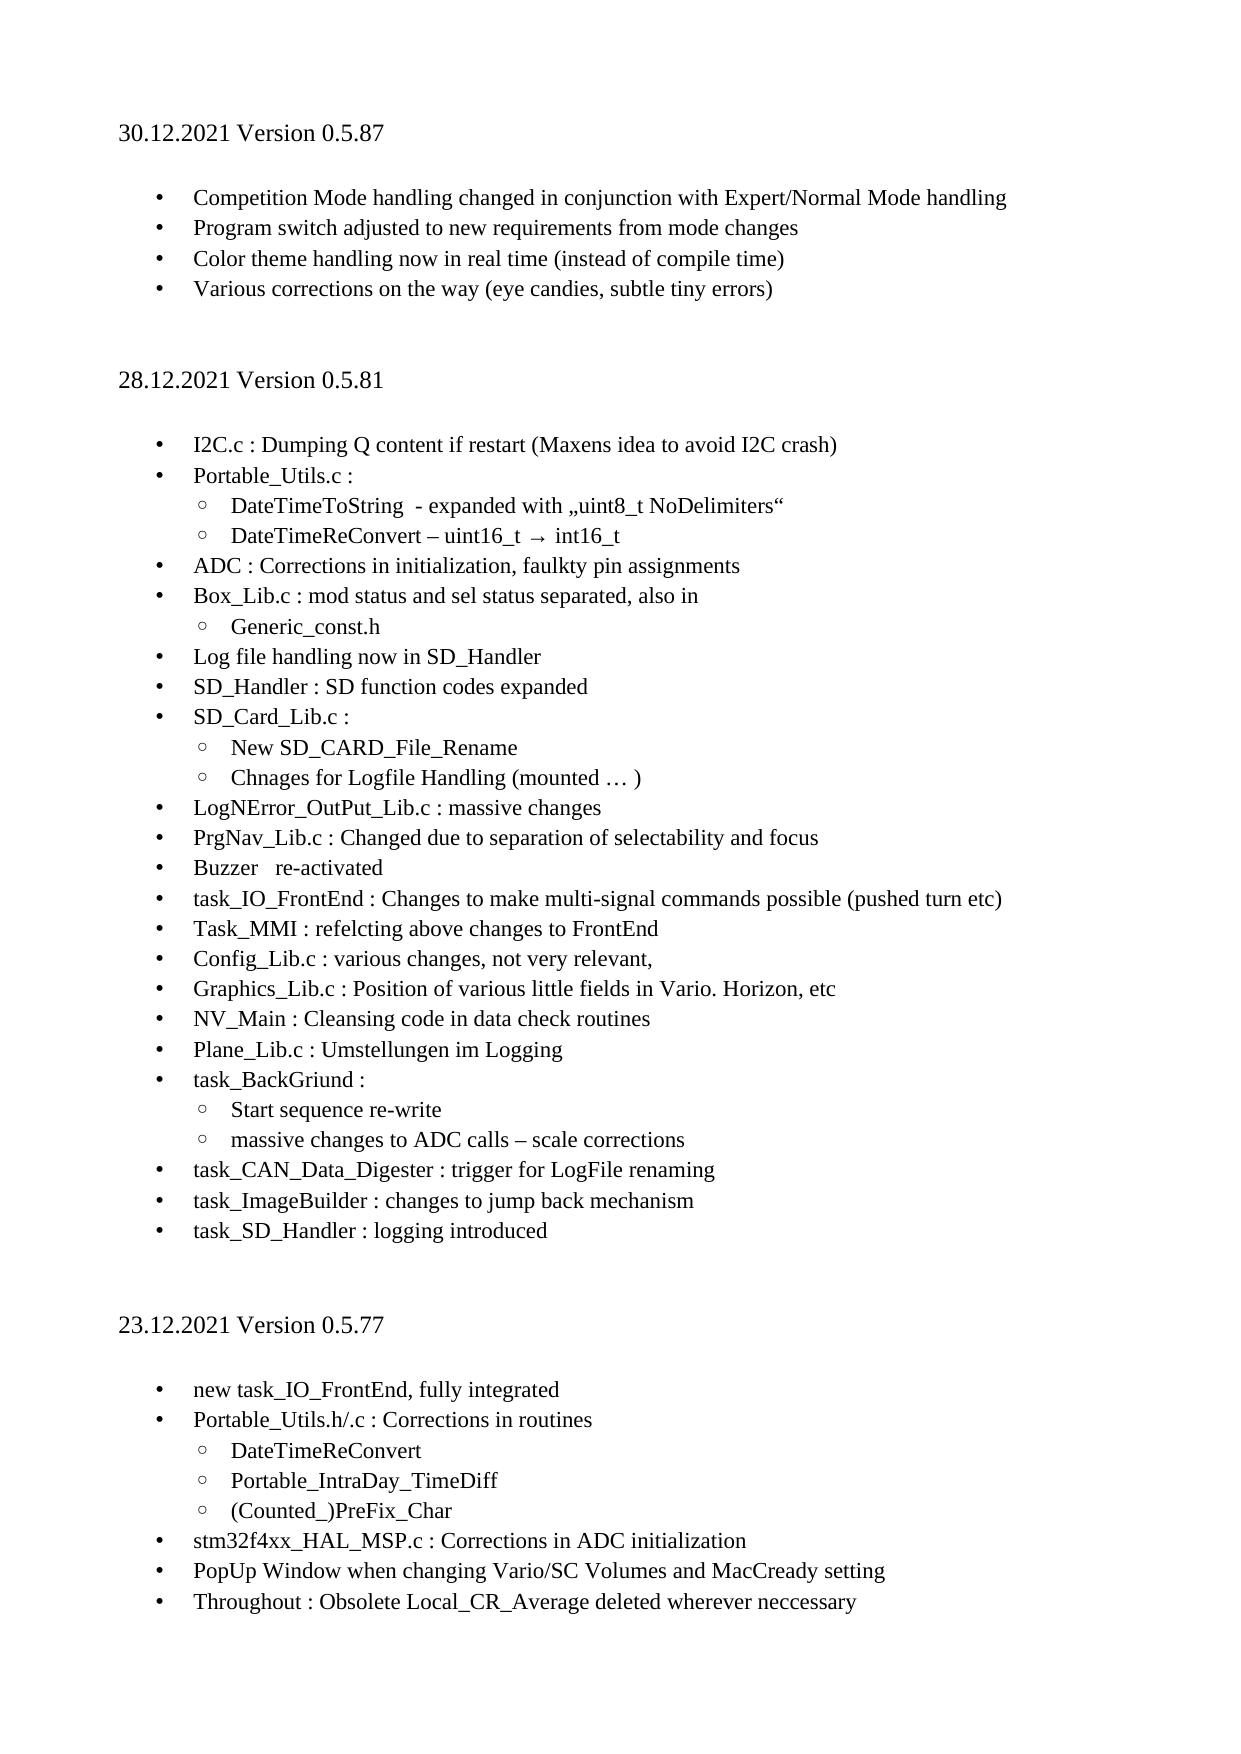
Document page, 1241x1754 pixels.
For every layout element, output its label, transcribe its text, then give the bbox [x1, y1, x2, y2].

list Portable_IntraDay_TimeDiff [193, 1467, 1122, 1493]
list stm32f4xx_HAL_MSP.c : Corrections in ADC initialization [156, 1527, 1122, 1554]
text 28.12.2021 Version 0.5.81 [118, 365, 1122, 394]
list task_SD_Handler : logging introduced [156, 1217, 1122, 1243]
list Task_MMI : refelcting above changes to FrontEnd [156, 915, 1122, 941]
list Color theme handling now in real time (instead of compile time) [156, 244, 1122, 271]
list LogNError_OutPut_Lib.c : massive changes [156, 794, 1122, 820]
list New SD_CARD_File_Rename [193, 733, 1122, 760]
list SD_Card_Lib.c : [156, 703, 1122, 730]
list PrgNav_Lib.c : Changed due to separation of selectability and focus [156, 824, 1122, 851]
list Start sequence re-write [193, 1096, 1122, 1122]
list Competition Mode handling changed in conjunction with Expert/Normal Mode handling [156, 184, 1122, 211]
list Portable_Utils.c : [156, 462, 1122, 488]
list task_IO_FrontEnd : Changes to make multi-signal commands possible (pushed turn etc) [156, 884, 1122, 911]
list SD_Handler : SD function codes expanded [156, 673, 1122, 699]
list Graphics_Lib.c : Position of various little fields in Vario. Horizon, etc [156, 975, 1122, 1002]
text 23.12.2021 Version 0.5.77 [118, 1310, 1122, 1339]
list Chnages for Logfile Handling (mounted … ) [193, 764, 1122, 790]
list new task_IO_FrontEnd, fully integrated [156, 1376, 1122, 1403]
list NV_Main : Cleansing code in data check routines [156, 1005, 1122, 1032]
list DateTimeReConvert [193, 1437, 1122, 1463]
list PopUp Window when changing Vario/SC Volumes and MacCready setting [156, 1558, 1122, 1584]
list task_BackGriund : [156, 1066, 1122, 1092]
list Generic_const.h [193, 613, 1122, 639]
text 30.12.2021 Version 0.5.87 [118, 118, 1122, 147]
list Throughout : Obsolete Local_CR_Average deleted wherever neccessary [156, 1588, 1122, 1614]
list ADC : Corrections in initialization, faulkty pin assignments [156, 552, 1122, 579]
list Buzzer re-activated [156, 854, 1122, 881]
list Various corrections on the way (eye candies, subtle tiny errors) [156, 275, 1122, 301]
list Log file handling now in SD_Handler [156, 643, 1122, 669]
list (Counted_)PreFix_Char [193, 1497, 1122, 1523]
list Plane_Lib.c : Umstellungen im Logging [156, 1036, 1122, 1062]
list task_ImageBuilder : changes to jump back mechanism [156, 1187, 1122, 1213]
list massive changes to ADC calls – scale corrections [193, 1126, 1122, 1153]
list I2C.c : Dumping Q content if restart (Maxens idea to avoid I2C crash) [156, 431, 1122, 458]
list Program switch adjusted to new requirements from mode changes [156, 214, 1122, 241]
list Portable_Utils.h/.c : Corrections in routines [156, 1407, 1122, 1433]
list Box_Lib.c : mod status and sel status separated, also in [156, 582, 1122, 609]
list DateTimeToString - expanded with „uint8_t NoDelimiters“ [193, 492, 1122, 518]
list Config_Lib.c : various changes, not very relevant, [156, 945, 1122, 971]
list task_CAN_Data_Digester : trigger for LogFile renaming [156, 1156, 1122, 1183]
list DateTimeReConvert – uint16_t → int16_t [193, 522, 1122, 548]
